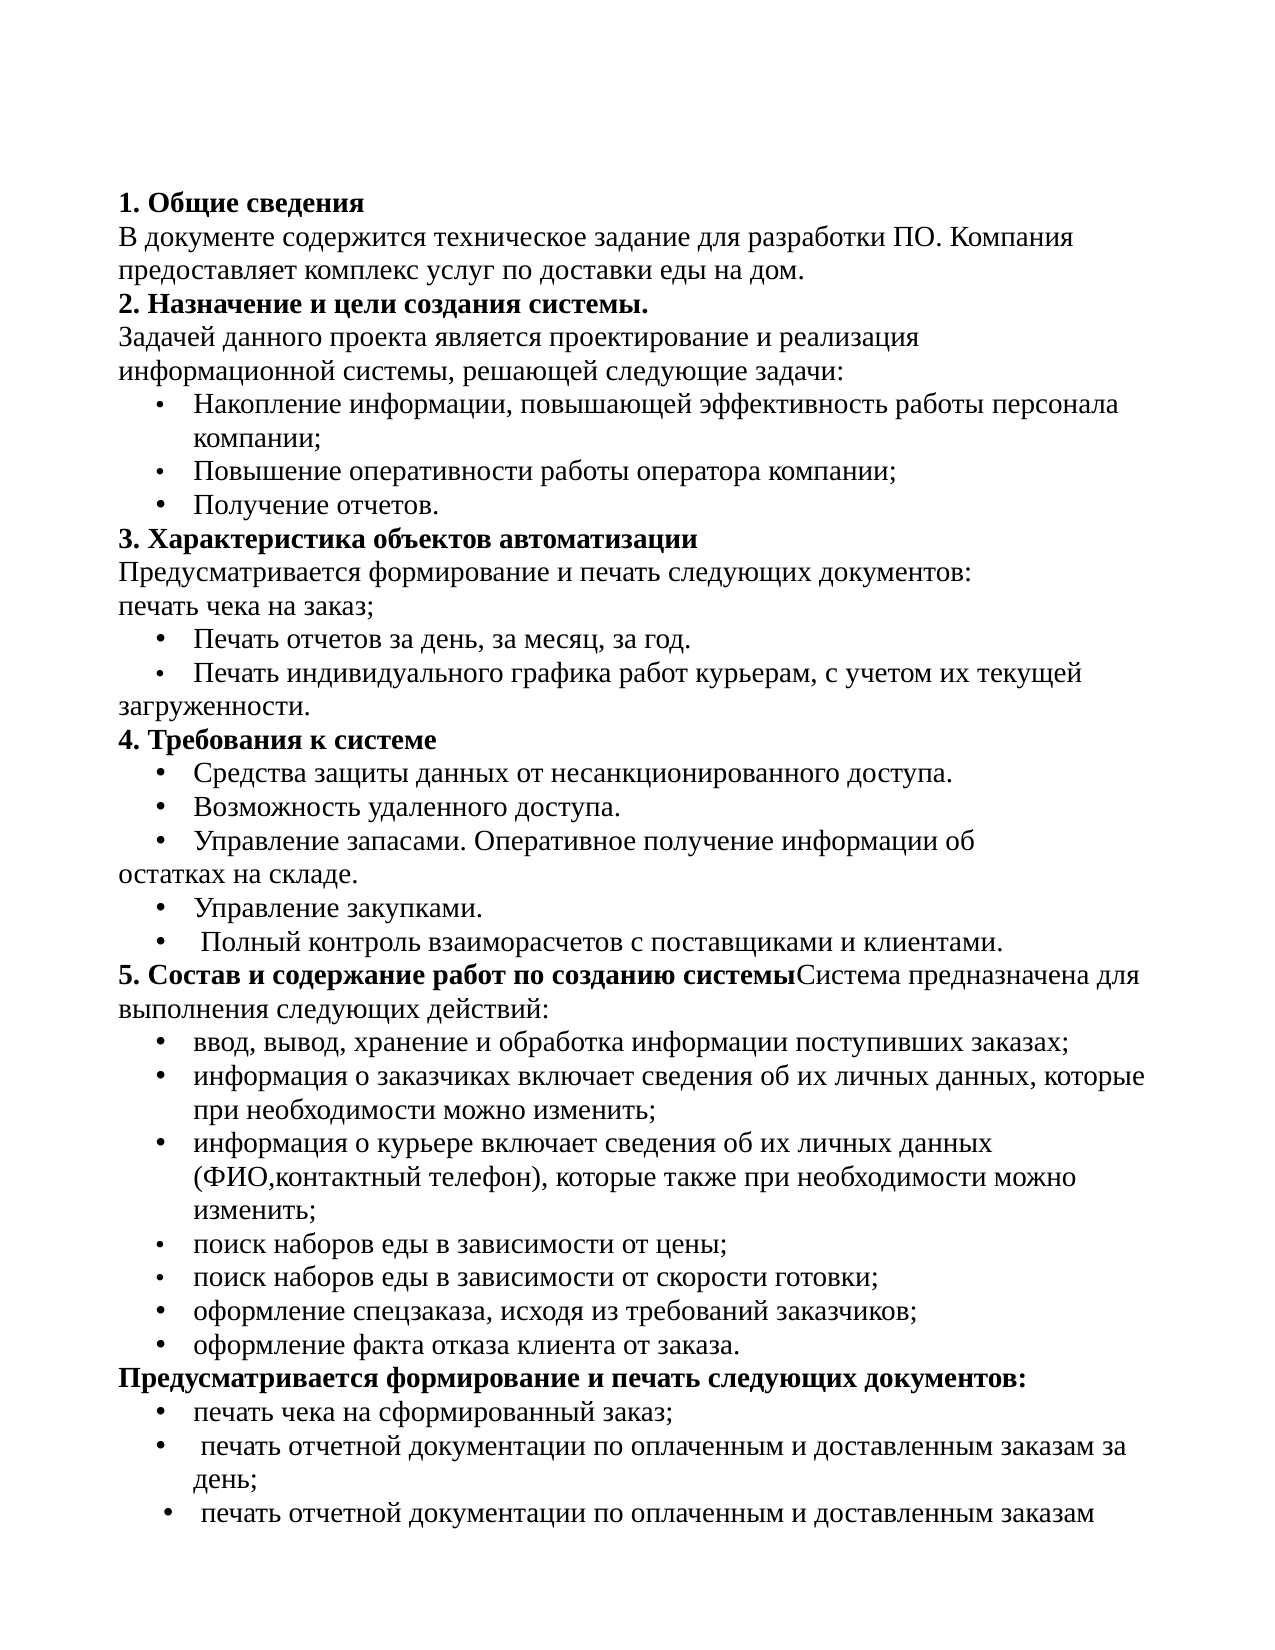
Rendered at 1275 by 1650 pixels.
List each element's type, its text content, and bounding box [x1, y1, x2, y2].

text 3. Характеристика объектов автоматизации [118, 521, 1157, 554]
list информация о заказчиках включает сведения об их личных данных, которые при необходимости можно изменить; [156, 1058, 1157, 1125]
text В документе содержится техническое задание для разработки ПО. Компания предоставляет комплекс услуг по доставки еды на дом. [118, 219, 1157, 286]
text Предусматривается формирование и печать следующих документов: [118, 1360, 1157, 1394]
text остатках на складе. [118, 857, 1157, 890]
list Печать отчетов за день, за месяц, за год. [156, 621, 1157, 655]
text 1. Общие сведения [118, 185, 1157, 219]
text Предусматривается формирование и печать следующих документов: [118, 554, 1157, 588]
text информационной системы, решающей следующие задачи: [118, 353, 1157, 386]
list печать отчетной документации по оплаченным и доставленным заказам за день; [156, 1428, 1157, 1495]
list Управление запасами. Оперативное получение информации об [156, 823, 1157, 857]
text загруженности. [118, 688, 1157, 722]
list оформление спецзаказа, исходя из требований заказчиков; [156, 1293, 1157, 1327]
list информация о курьере включает сведения об их личных данных (ФИО,контактный телефон), которые также при необходимости можно изменить; [156, 1125, 1157, 1226]
text 2. Назначение и цели создания системы. [118, 286, 1157, 319]
list печать отчетной документации по оплаченным и доставленным заказам [163, 1495, 1157, 1528]
text 5. Состав и содержание работ по созданию системыСистема предназначена для выполнения следующих действий: [118, 957, 1157, 1024]
list Повышение оперативности работы оператора компании; [156, 453, 1157, 487]
list Накопление информации, повышающей эффективность работы персонала компании; [156, 386, 1157, 453]
list Управление закупками. [156, 890, 1157, 924]
list Полный контроль взаиморасчетов с поставщиками и клиентами. [156, 924, 1157, 957]
list Средства защиты данных от несанкционированного доступа. [156, 756, 1157, 789]
list Получение отчетов. [156, 487, 1157, 521]
list оформление факта отказа клиента от заказа. [156, 1327, 1157, 1360]
list Возможность удаленного доступа. [156, 789, 1157, 823]
text Задачей данного проекта является проектирование и реализация [118, 319, 1157, 353]
list печать чека на сформированный заказ; [156, 1394, 1157, 1428]
list поиск наборов еды в зависимости от скорости готовки; [156, 1259, 1157, 1293]
list Печать индивидуального графика работ курьерам, с учетом их текущей [156, 655, 1157, 688]
list ввод, вывод, хранение и обработка информации поступивших заказах; [156, 1024, 1157, 1058]
text 4. Требования к системе [118, 722, 1157, 756]
list поиск наборов еды в зависимости от цены; [156, 1226, 1157, 1259]
text печать чека на заказ; [118, 588, 1157, 621]
